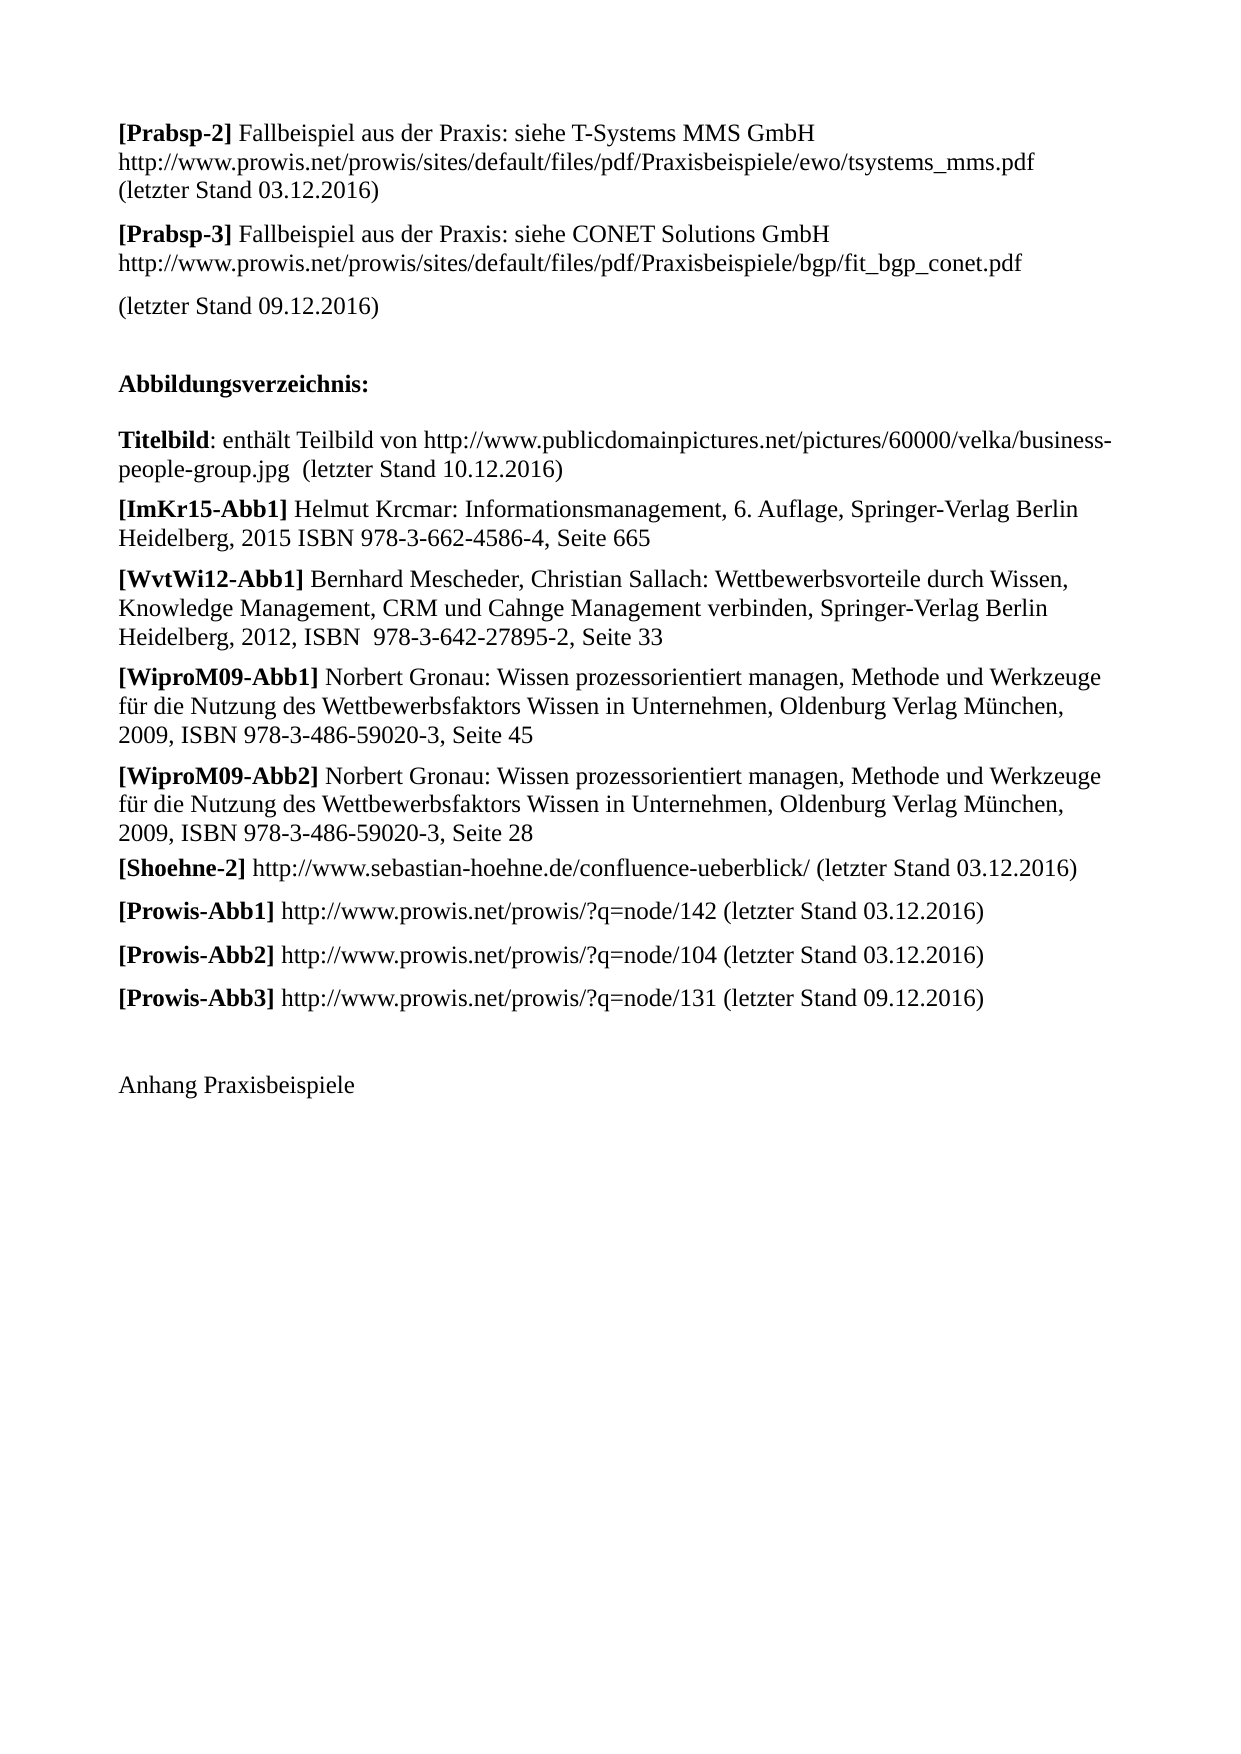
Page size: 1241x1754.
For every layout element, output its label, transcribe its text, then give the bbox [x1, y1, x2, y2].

text [WiproM09-Abb1] Norbert Gronau: Wissen prozessorientiert managen, Methode und Werkzeuge für die Nutzung des Wettbewerbsfaktors Wissen in Unternehmen, Oldenburg Verlag München, 2009, ISBN 978-3-486-59020-3, Seite 45 [118, 662, 1122, 749]
text Titelbild: enthält Teilbild von http://www.publicdomainpictures.net/pictures/60000/velka/business-people-group.jpg (letzter Stand 10.12.2016) [118, 425, 1122, 482]
text [ImKr15-Abb1] Helmut Krcmar: Informationsmanagement, 6. Auflage, Springer-Verlag Berlin Heidelberg, 2015 ISBN 978-3-662-4586-4, Seite 665 [118, 494, 1122, 552]
text http://www.prowis.net/prowis/sites/default/files/pdf/Praxisbeispiele/ewo/tsystems_mms.pdf (letzter Stand 03.12.2016) [118, 147, 1122, 204]
text [WvtWi12-Abb1] Bernhard Mescheder, Christian Sallach: Wettbewerbsvorteile durch Wissen, Knowledge Management, CRM und Cahnge Management verbinden, Springer-Verlag Berlin Heidelberg, 2012, ISBN 978-3-642-27895-2, Seite 33 [118, 564, 1122, 650]
text [Prabsp-3] Fallbeispiel aus der Praxis: siehe CONET Solutions GmbH http://www.prowis.net/prowis/sites/default/files/pdf/Praxisbeispiele/bgp/fit_bgp_conet.pdf [118, 219, 1122, 276]
text (letzter Stand 09.12.2016) [118, 291, 1122, 320]
text [Prowis-Abb2] http://www.prowis.net/prowis/?q=node/104 (letzter Stand 03.12.2016) [118, 940, 1122, 968]
text [Shoehne-2] http://www.sebastian-hoehne.de/confluence-ueberblick/ (letzter Stand 03.12.2016) [118, 853, 1122, 882]
text [Prabsp-2] Fallbeispiel aus der Praxis: siehe T-Systems MMS GmbH [118, 118, 1122, 147]
text [WiproM09-Abb2] Norbert Gronau: Wissen prozessorientiert managen, Methode und Werkzeuge für die Nutzung des Wettbewerbsfaktors Wissen in Unternehmen, Oldenburg Verlag München, 2009, ISBN 978-3-486-59020-3, Seite 28 [118, 761, 1122, 847]
text Abbildungsverzeichnis: [118, 369, 1122, 398]
text [Prowis-Abb3] http://www.prowis.net/prowis/?q=node/131 (letzter Stand 09.12.2016) [118, 983, 1122, 1012]
text [Prowis-Abb1] http://www.prowis.net/prowis/?q=node/142 (letzter Stand 03.12.2016) [118, 896, 1122, 925]
text Anhang Praxisbeispiele [118, 1070, 1122, 1098]
